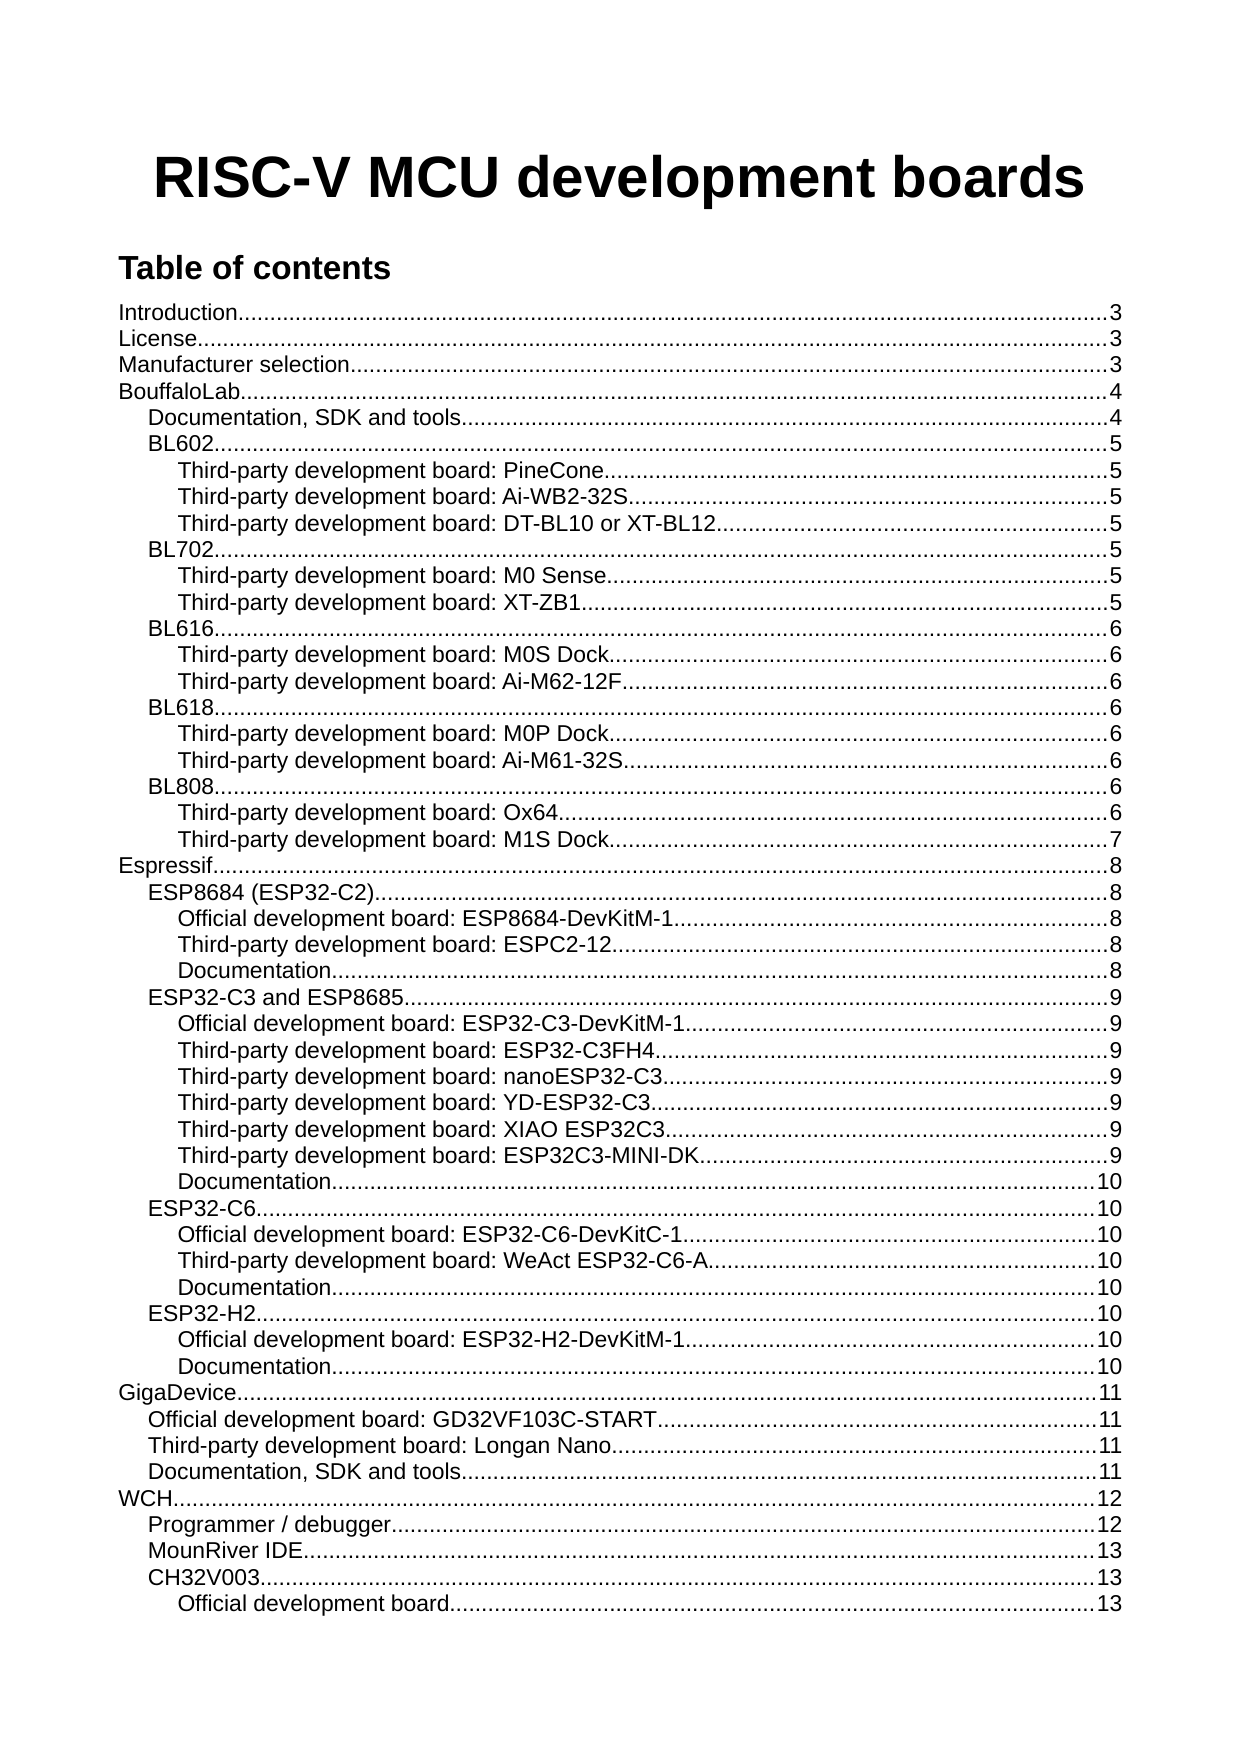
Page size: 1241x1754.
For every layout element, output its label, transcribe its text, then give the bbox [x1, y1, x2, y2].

text Third-party development board: WeAct ESP32-C6-A 10 [177, 1247, 1122, 1274]
text Official development board: ESP8684-DevKitM-1 8 [177, 905, 1122, 931]
text Third-party development board: ESP32C3-MINI-DK 9 [177, 1142, 1122, 1168]
text Third-party development board: Ox64 6 [177, 799, 1122, 826]
text Third-party development board: YD-ESP32-C3 9 [177, 1089, 1122, 1116]
subtitle Table of contents [118, 248, 1122, 286]
text Third-party development board: Longan Nano 11 [148, 1432, 1122, 1458]
text Third-party development board: nanoESP32-C3 9 [177, 1063, 1122, 1089]
text Documentation 10 [177, 1274, 1122, 1300]
text ESP32-C3 and ESP8685 9 [148, 984, 1122, 1010]
text Third-party development board: DT-BL10 or XT-BL12 5 [177, 509, 1122, 536]
text Documentation, SDK and tools 4 [148, 404, 1122, 430]
text Official development board: ESP32-C3-DevKitM-1 9 [177, 1010, 1122, 1037]
text WCH 12 [118, 1484, 1122, 1511]
text Introduction 3 [118, 299, 1122, 325]
text Documentation, SDK and tools 11 [148, 1458, 1122, 1484]
text MounRiver IDE 13 [148, 1537, 1122, 1564]
text Espressif 8 [118, 852, 1122, 878]
text BL602 5 [148, 430, 1122, 457]
text ESP8684 (ESP32-C2) 8 [148, 878, 1122, 905]
text Documentation 8 [177, 957, 1122, 984]
text Third-party development board: Ai-M62-12F 6 [177, 668, 1122, 694]
text Third-party development board: ESPC2-12 8 [177, 931, 1122, 957]
text Official development board: ESP32-H2-DevKitM-1 10 [177, 1326, 1122, 1353]
text Third-party development board: M0P Dock 6 [177, 720, 1122, 747]
text Third-party development board: XIAO ESP32C3 9 [177, 1116, 1122, 1142]
text BL616 6 [148, 615, 1122, 641]
text BL808 6 [148, 773, 1122, 799]
text ESP32-H2 10 [148, 1300, 1122, 1326]
text ESP32-C6 10 [148, 1195, 1122, 1221]
text Programmer / debugger 12 [148, 1511, 1122, 1537]
text Documentation 10 [177, 1168, 1122, 1195]
text Third-party development board: M0S Dock 6 [177, 641, 1122, 668]
text Official development board: ESP32-C6-DevKitC-1 10 [177, 1221, 1122, 1247]
text Third-party development board: Ai-WB2-32S 5 [177, 483, 1122, 509]
text BL702 5 [148, 536, 1122, 562]
text GigaDevice 11 [118, 1379, 1122, 1406]
text CH32V003 13 [148, 1564, 1122, 1590]
text License 3 [118, 325, 1122, 351]
text Third-party development board: PineCone 5 [177, 457, 1122, 483]
text Third-party development board: Ai-M61-32S 6 [177, 747, 1122, 773]
text Third-party development board: M1S Dock 7 [177, 826, 1122, 852]
text BL618 6 [148, 694, 1122, 720]
text Official development board 13 [177, 1590, 1122, 1616]
text Official development board: GD32VF103C-START 11 [148, 1406, 1122, 1432]
title RISC-V MCU development boards [118, 143, 1122, 210]
text Documentation 10 [177, 1353, 1122, 1379]
text Manufacturer selection 3 [118, 351, 1122, 378]
text Third-party development board: M0 Sense 5 [177, 562, 1122, 588]
text Third-party development board: ESP32-C3FH4 9 [177, 1037, 1122, 1063]
text Third-party development board: XT-ZB1 5 [177, 588, 1122, 615]
text BouffaloLab 4 [118, 378, 1122, 404]
